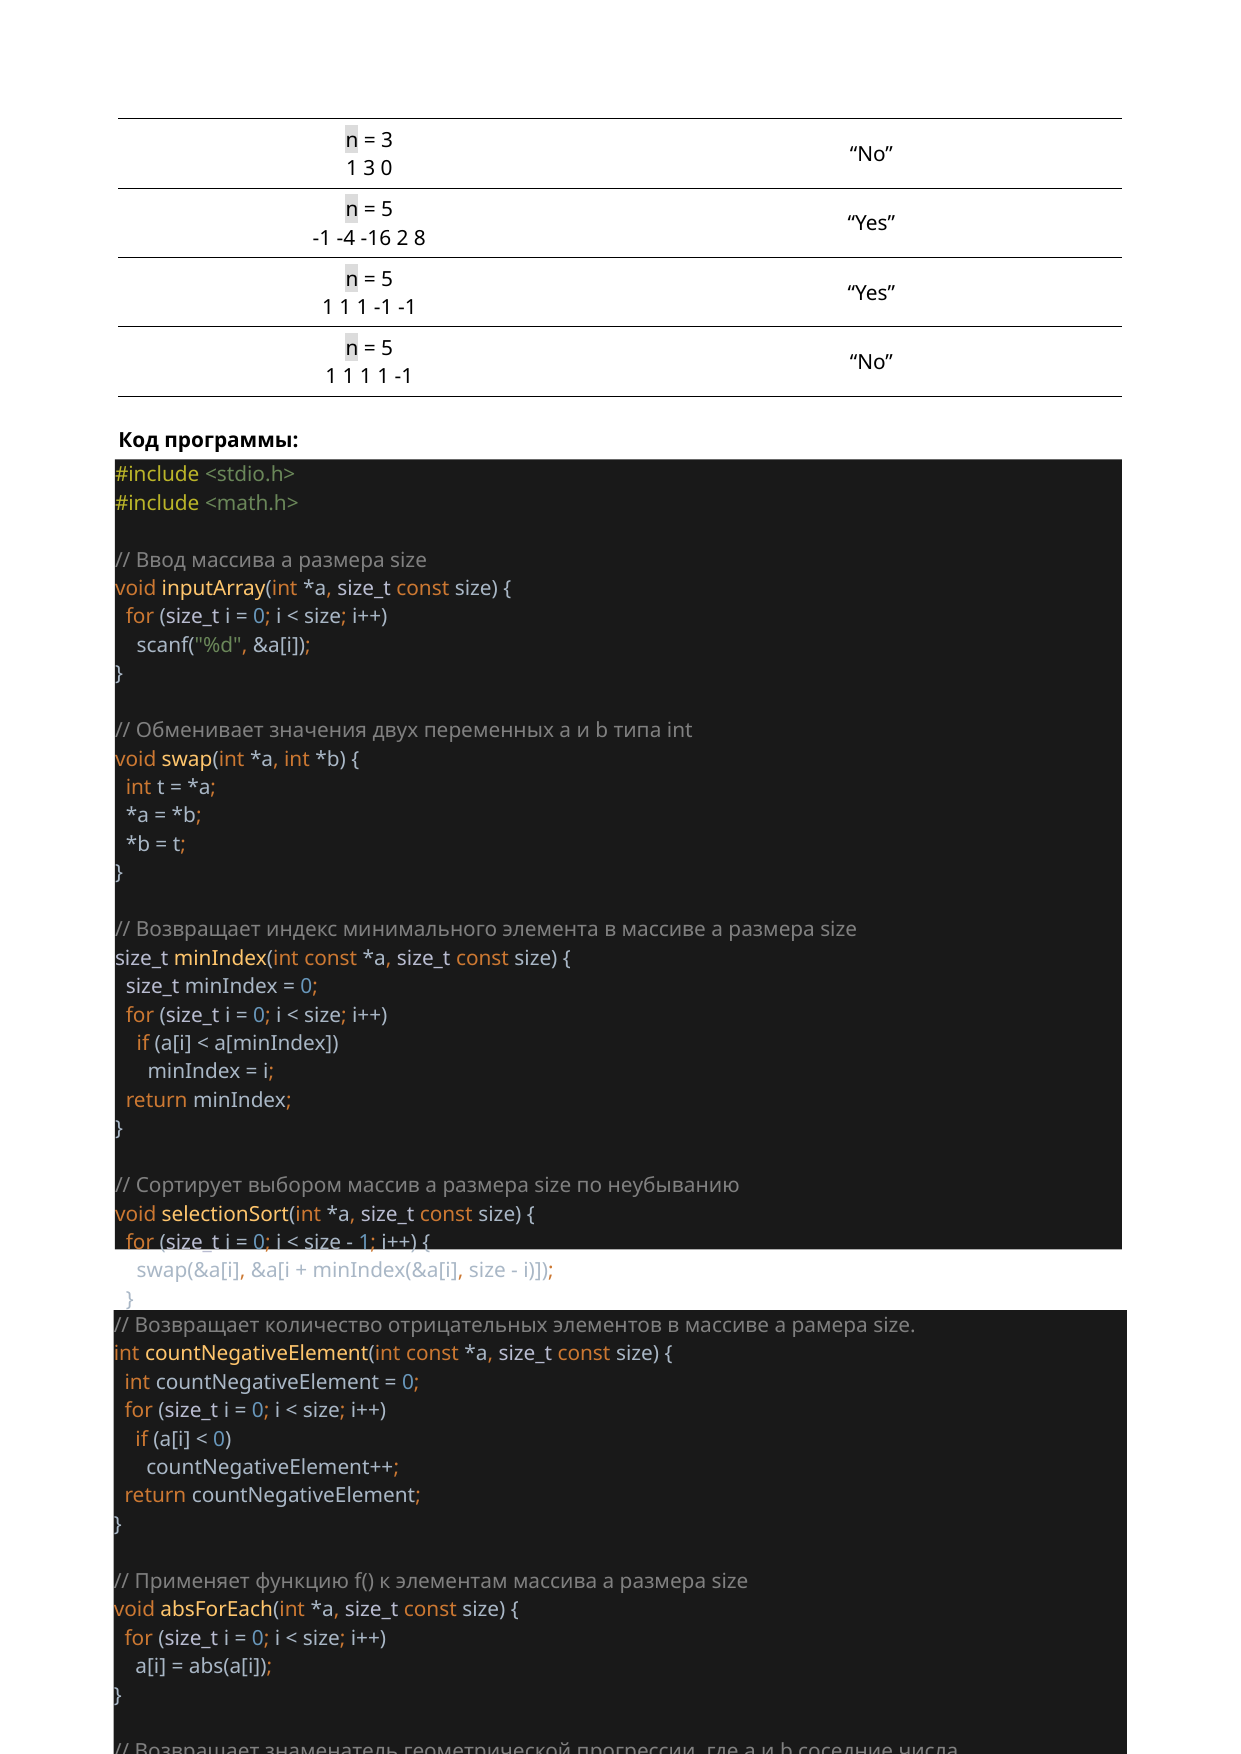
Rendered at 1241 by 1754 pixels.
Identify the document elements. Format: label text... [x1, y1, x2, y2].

table_cell n = 5 -1 -4 -16 2 8 [118, 189, 620, 257]
text Код программы: [118, 425, 1122, 453]
table_cell “No” [620, 327, 1122, 396]
table_cell n = 5 1 1 1 1 -1 [118, 327, 620, 396]
table_cell n = 3 1 3 0 [118, 119, 620, 187]
table_cell “Yes” [620, 189, 1122, 257]
table_cell “Yes” [620, 258, 1122, 326]
table_cell n = 5 1 1 1 -1 -1 [118, 258, 620, 326]
table_cell “No” [620, 119, 1122, 187]
